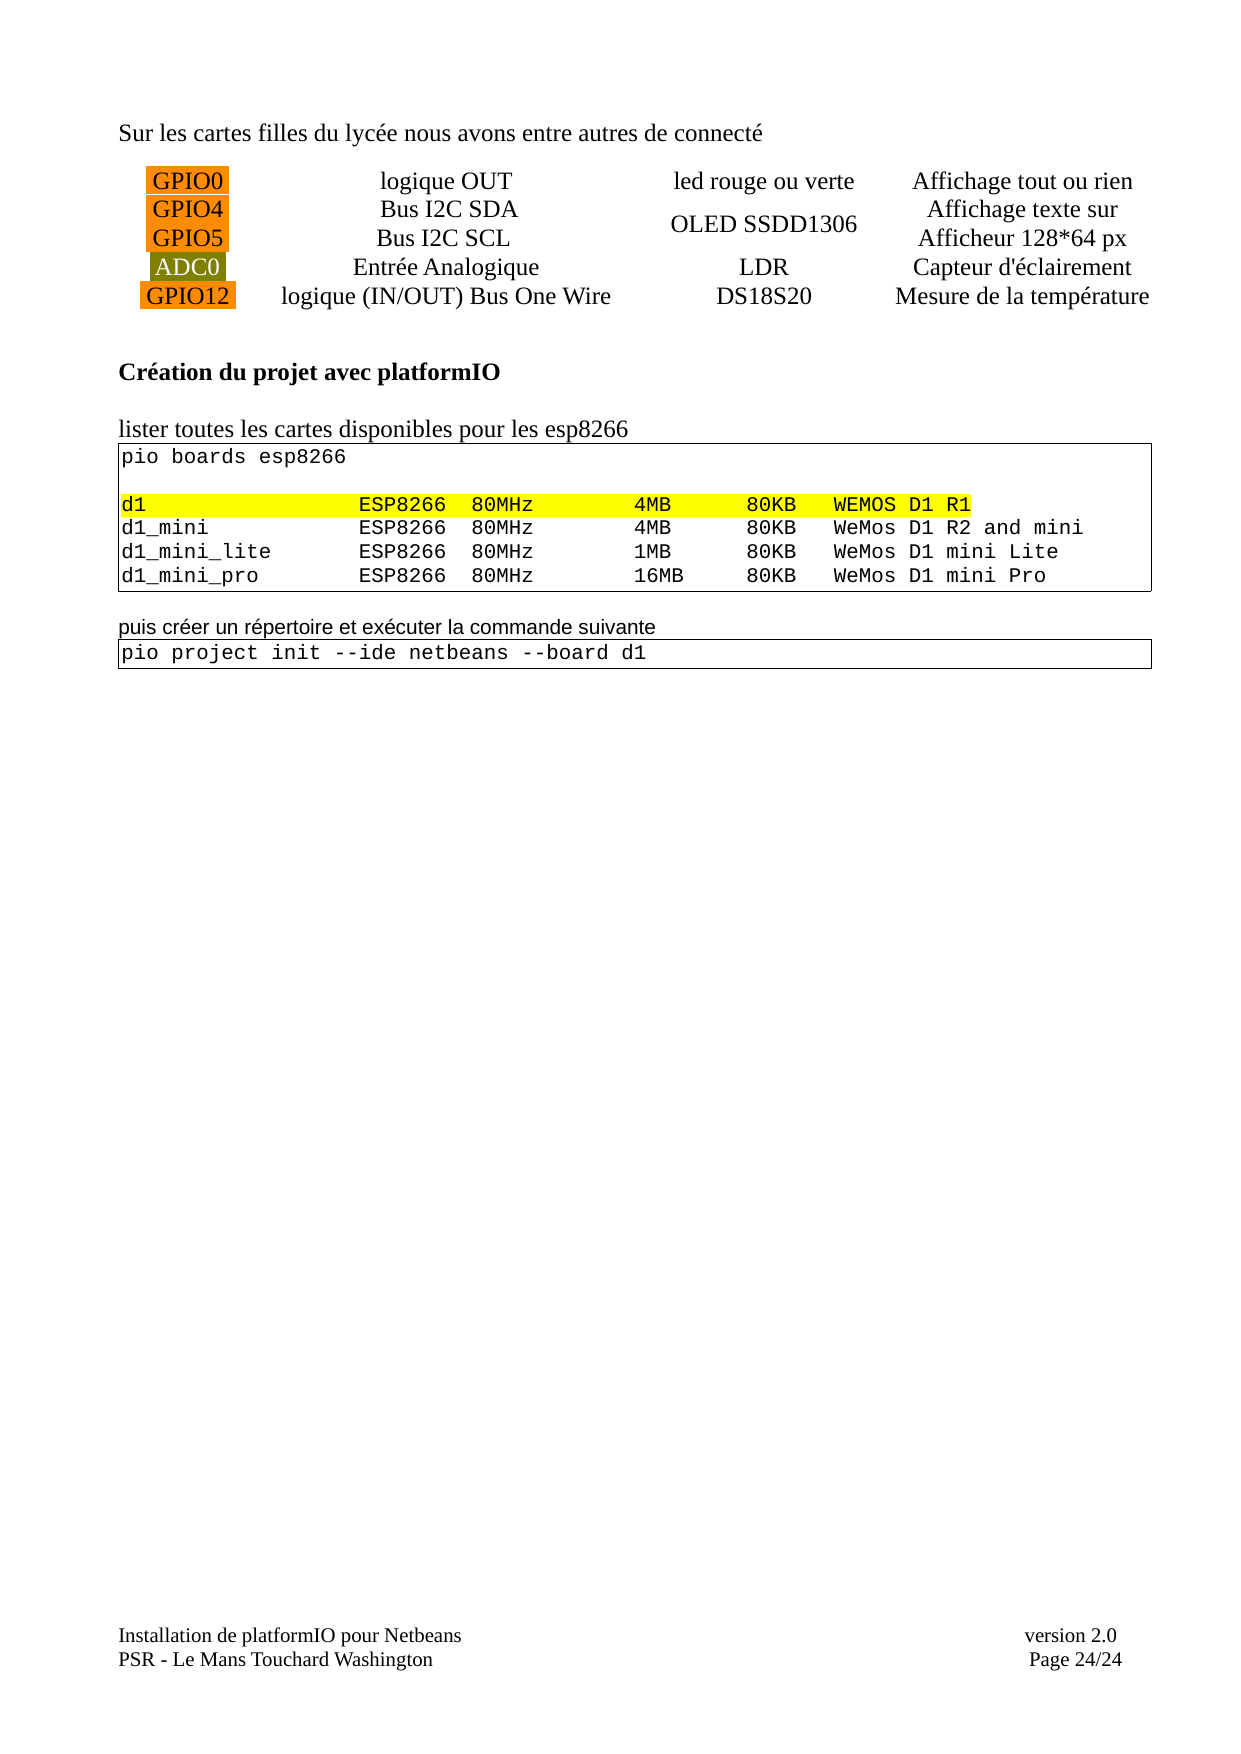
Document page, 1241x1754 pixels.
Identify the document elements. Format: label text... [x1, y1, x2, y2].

table_cell Bus I2C SCL [258, 223, 635, 252]
table_cell Affichage texte sur Afficheur 128*64 px [893, 195, 1151, 252]
text d1_mini_lite ESP8266 80MHz 1MB 80KB WeMos D1 mini Lite [119, 538, 1151, 562]
text pio boards esp8266 [119, 444, 1151, 470]
text Création du projet avec platformIO [118, 357, 1151, 386]
table_cell Entrée Analogique [258, 252, 635, 281]
text d1_mini_pro ESP8266 80MHz 16MB 80KB WeMos D1 mini Pro [119, 562, 1151, 591]
table_cell OLED SSDD1306 [635, 195, 893, 252]
text Sur les cartes filles du lycée nous avons entre autres de connecté [118, 118, 1151, 147]
text d1_mini ESP8266 80MHz 4MB 80KB WeMos D1 R2 and mini [119, 514, 1151, 538]
table_header logique OUT [258, 166, 635, 194]
table_header Affichage tout ou rien [893, 166, 1151, 194]
table_cell Capteur d'éclairement [893, 252, 1151, 281]
table_cell GPIO12 [118, 281, 257, 309]
table_cell GPIO4 [118, 195, 257, 223]
text d1 ESP8266 80MHz 4MB 80KB WEMOS D1 R1 [119, 491, 1151, 514]
text lister toutes les cartes disponibles pour les esp8266 [118, 414, 1151, 443]
table_cell LDR [635, 252, 893, 281]
table_cell logique (IN/OUT) Bus One Wire [258, 281, 635, 309]
table_cell DS18S20 [635, 281, 893, 309]
table_cell Bus I2C SDA [258, 195, 635, 223]
table_cell Mesure de la température [893, 281, 1151, 309]
table_header GPIO0 [118, 166, 257, 194]
text pio project init --ide netbeans --board d1 [119, 640, 1151, 668]
table_header led rouge ou verte [635, 166, 893, 194]
text puis créer un répertoire et exécuter la commande suivante [118, 615, 1151, 639]
table_cell GPIO5 [118, 223, 257, 252]
table_cell ADC0 [118, 252, 257, 281]
